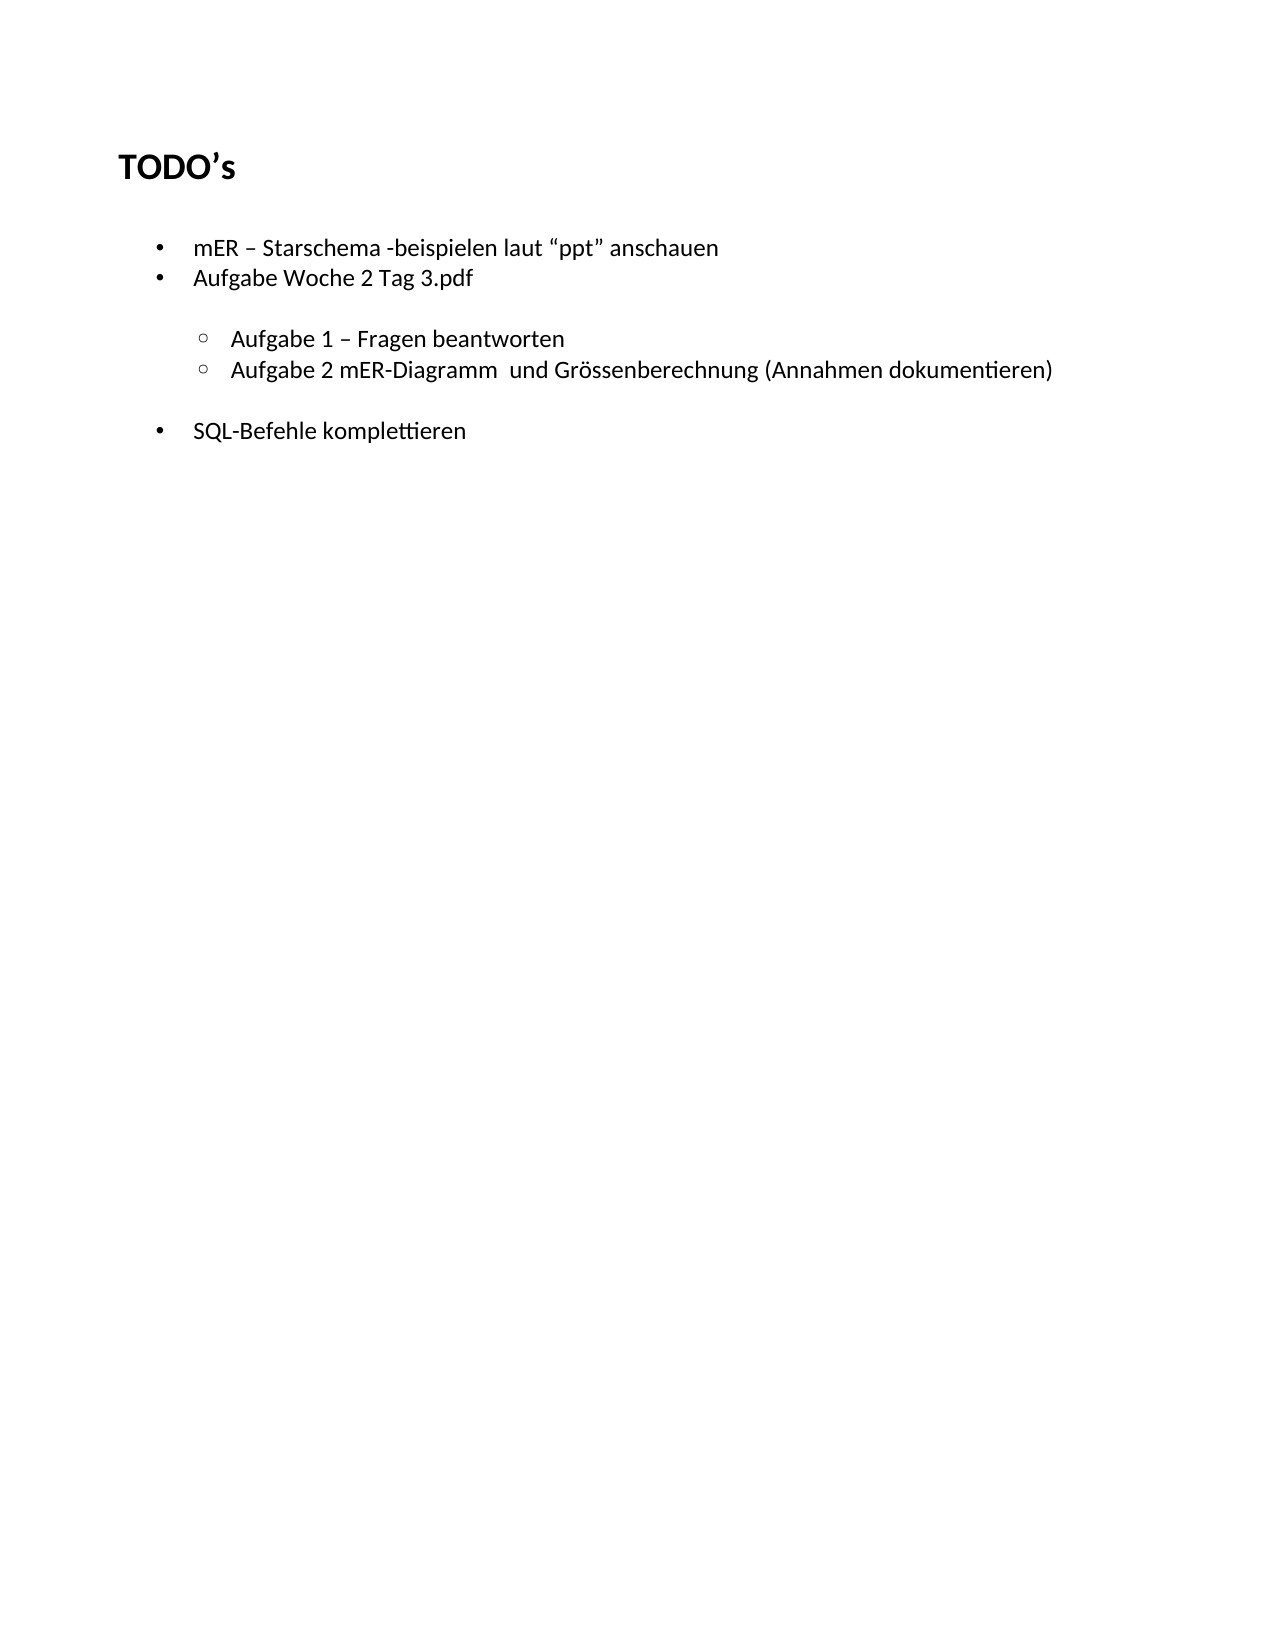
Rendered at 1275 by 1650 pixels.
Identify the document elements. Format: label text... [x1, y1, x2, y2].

list SQL-Befehle komplettieren [156, 415, 1157, 446]
list Aufgabe 2 mER-Diagramm und Grössenberechnung (Annahmen dokumentieren) [193, 354, 1157, 415]
list Aufgabe Woche 2 Tag 3.pdf [156, 262, 1157, 323]
list Aufgabe 1 – Fragen beantworten [193, 323, 1157, 354]
list mER – Starschema -beispielen laut “ppt” anschauen [156, 232, 1157, 262]
subtitle TODO’s [118, 143, 1157, 189]
